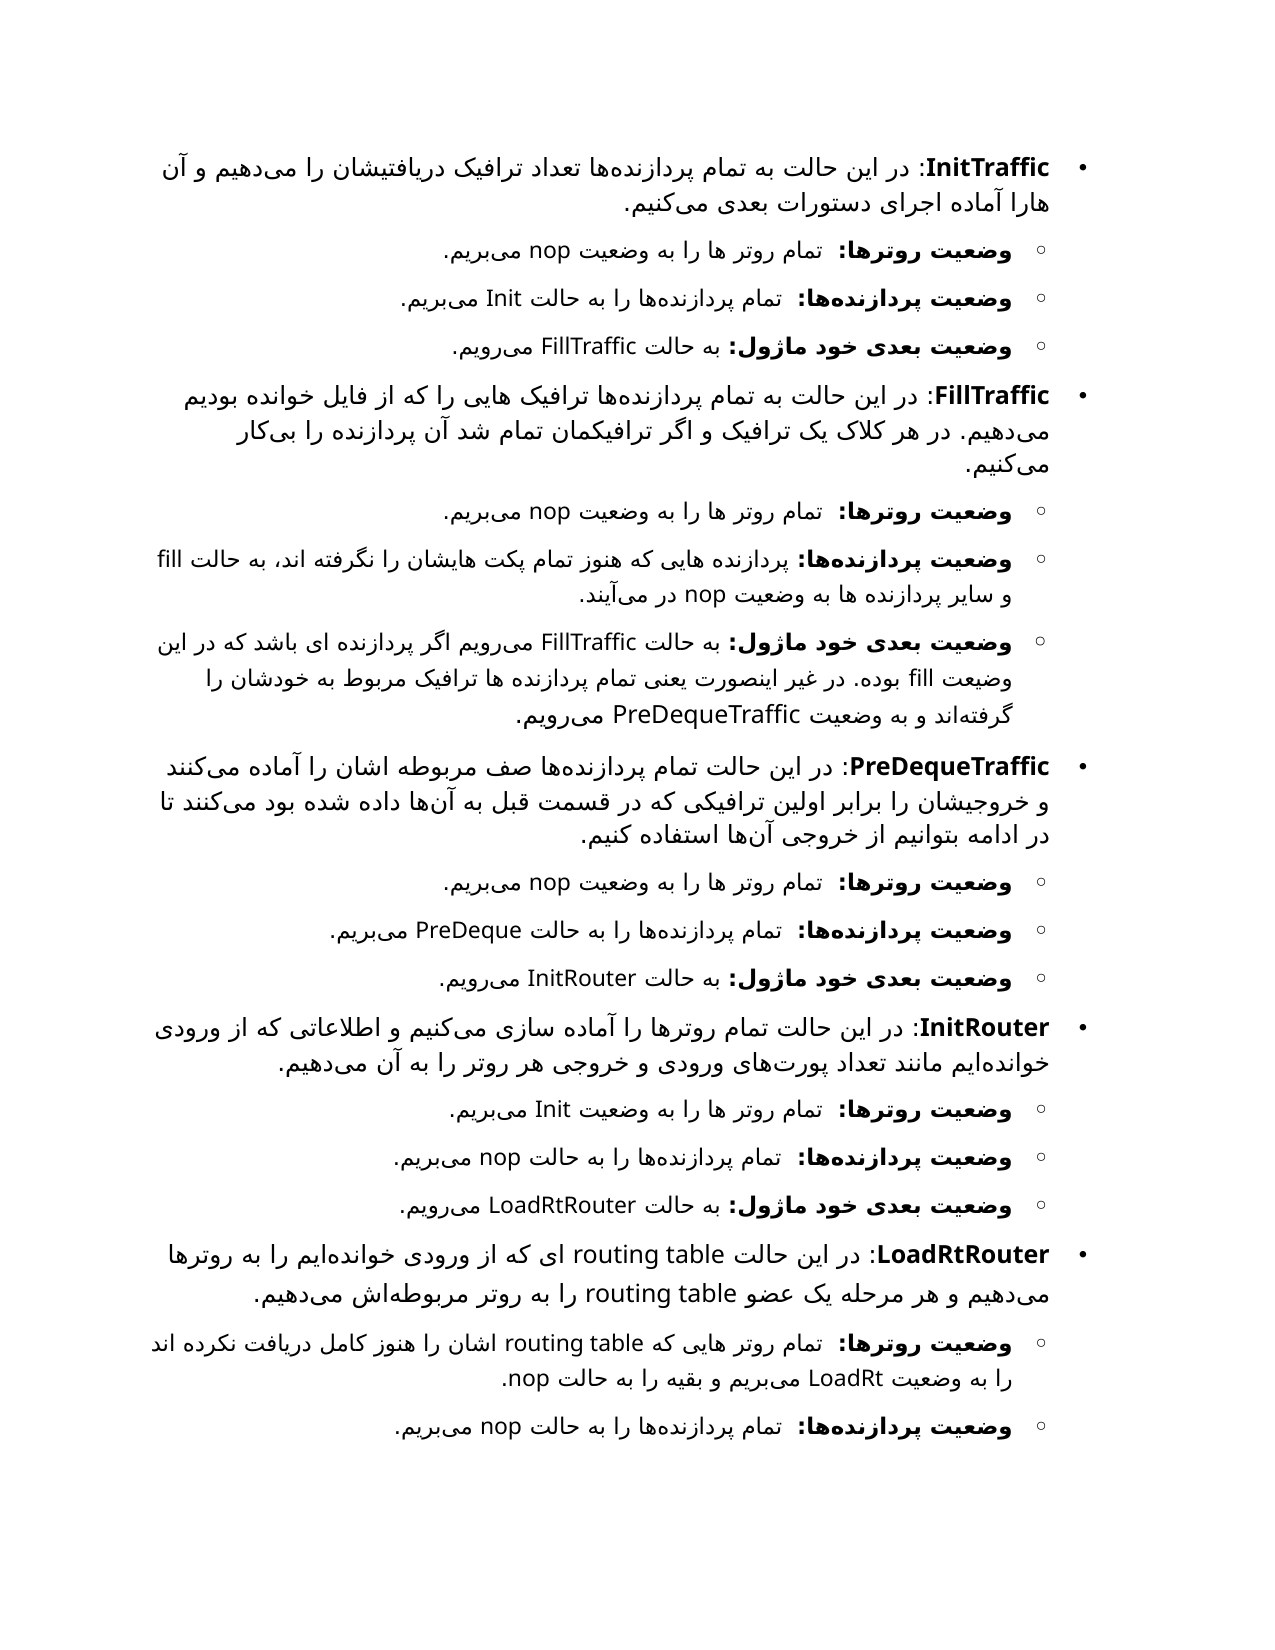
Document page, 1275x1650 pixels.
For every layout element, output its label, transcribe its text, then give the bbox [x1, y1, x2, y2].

list وضعیت روتر‌ها: تمام روتر ها را به وضعیت nop می‌بریم. [150, 866, 1050, 897]
list وضعیت بعدی خود ماژول: به حالت InitRouter می‌رویم. [150, 962, 1050, 993]
list LoadRtRouter: در این حالت routing table ای که از ورودی خوانده‌ایم را به روتر‌ها می‌دهیم و هر مرحله یک عضو routing table را به روتر مربوطه‌اش می‌دهیم. [150, 1237, 1087, 1310]
list وضعیت روتر‌ها: تمام روتر ها را به وضعیت nop می‌بریم. [150, 234, 1050, 265]
list InitRouter: در این حالت تمام روتر‌ها را آماده سازی ‌می‌کنیم و اطلاعاتی که از ورودی خوانده‌ایم مانند تعداد پورت‌های ورودی و خروجی هر روتر را به آن می‌دهیم. [150, 1009, 1087, 1077]
list FillTraffic: در این حالت به تمام پردازنده‌ها ترافیک هایی را که از فایل خوانده بودیم می‌دهیم. در هر کلاک یک ترافیک و اگر ترافیکمان تمام شد آن پردازنده را بی‌کار می‌کنیم. [150, 378, 1087, 479]
list وضعیت پردازنده‌ها: پردازنده هایی که هنوز تمام پکت هایشان را نگرفته اند، به حالت fill و سایر پردازنده ها به وضعیت nop در می‌آیند. [150, 543, 1050, 609]
list وضعیت بعدی خود ماژول: به حالت FillTraffic می‌رویم. [150, 330, 1050, 361]
list وضعیت پردازنده‌ها: تمام پردازنده‌ها را به حالت Init می‌بریم. [150, 282, 1050, 313]
list PreDequeTraffic: در این حالت تمام پردازنده‌ها صف مربوطه اشان را آماده می‌کنند و خروجیشان را برابر اولین ترافیکی که در قسمت قبل به آن‌ها داده شده بود می‌کنند تا در ادامه بتوانیم از خروجی آن‌ها استفاده کنیم. [150, 748, 1087, 849]
list وضعیت روتر‌ها: تمام روتر هایی که routing table اشان را هنوز کامل دریافت نکرده اند را به وضعیت LoadRt می‌بریم و بقیه را به حالت nop. [150, 1327, 1050, 1393]
list InitTraffic: در این حالت به تمام پردازنده‌ها تعداد ترافیک دریافتیشان را می‌دهیم و آن هارا آماده اجرای دستورات بعدی می‌کنیم. [150, 150, 1087, 218]
list وضعیت پردازنده‌ها: تمام پردازنده‌ها را به حالت PreDeque می‌بریم. [150, 914, 1050, 945]
list وضعیت بعدی خود ماژول: به حالت LoadRtRouter می‌رویم. [150, 1189, 1050, 1221]
list وضعیت پردازنده‌ها: تمام پردازنده‌ها را به حالت nop می‌بریم. [150, 1141, 1050, 1173]
list وضعیت روتر‌ها: تمام روتر ها را به وضعیت Init می‌بریم. [150, 1093, 1050, 1125]
list وضعیت بعدی خود ماژول: به حالت FillTraffic می‌رویم اگر پردازنده ای باشد که در این وضیعت fill بوده. در غیر اینصورت یعنی تمام پردازنده ها ترافیک مربوط به خودشان را گرفته‌اند و به وضعیت PreDequeTraffic می‌رویم. [150, 626, 1050, 731]
list وضعیت پردازنده‌ها: تمام پردازنده‌ها را به حالت nop می‌بریم. [150, 1410, 1050, 1441]
list وضعیت روتر‌ها: تمام روتر ها را به وضعیت nop می‌بریم. [150, 495, 1050, 526]
